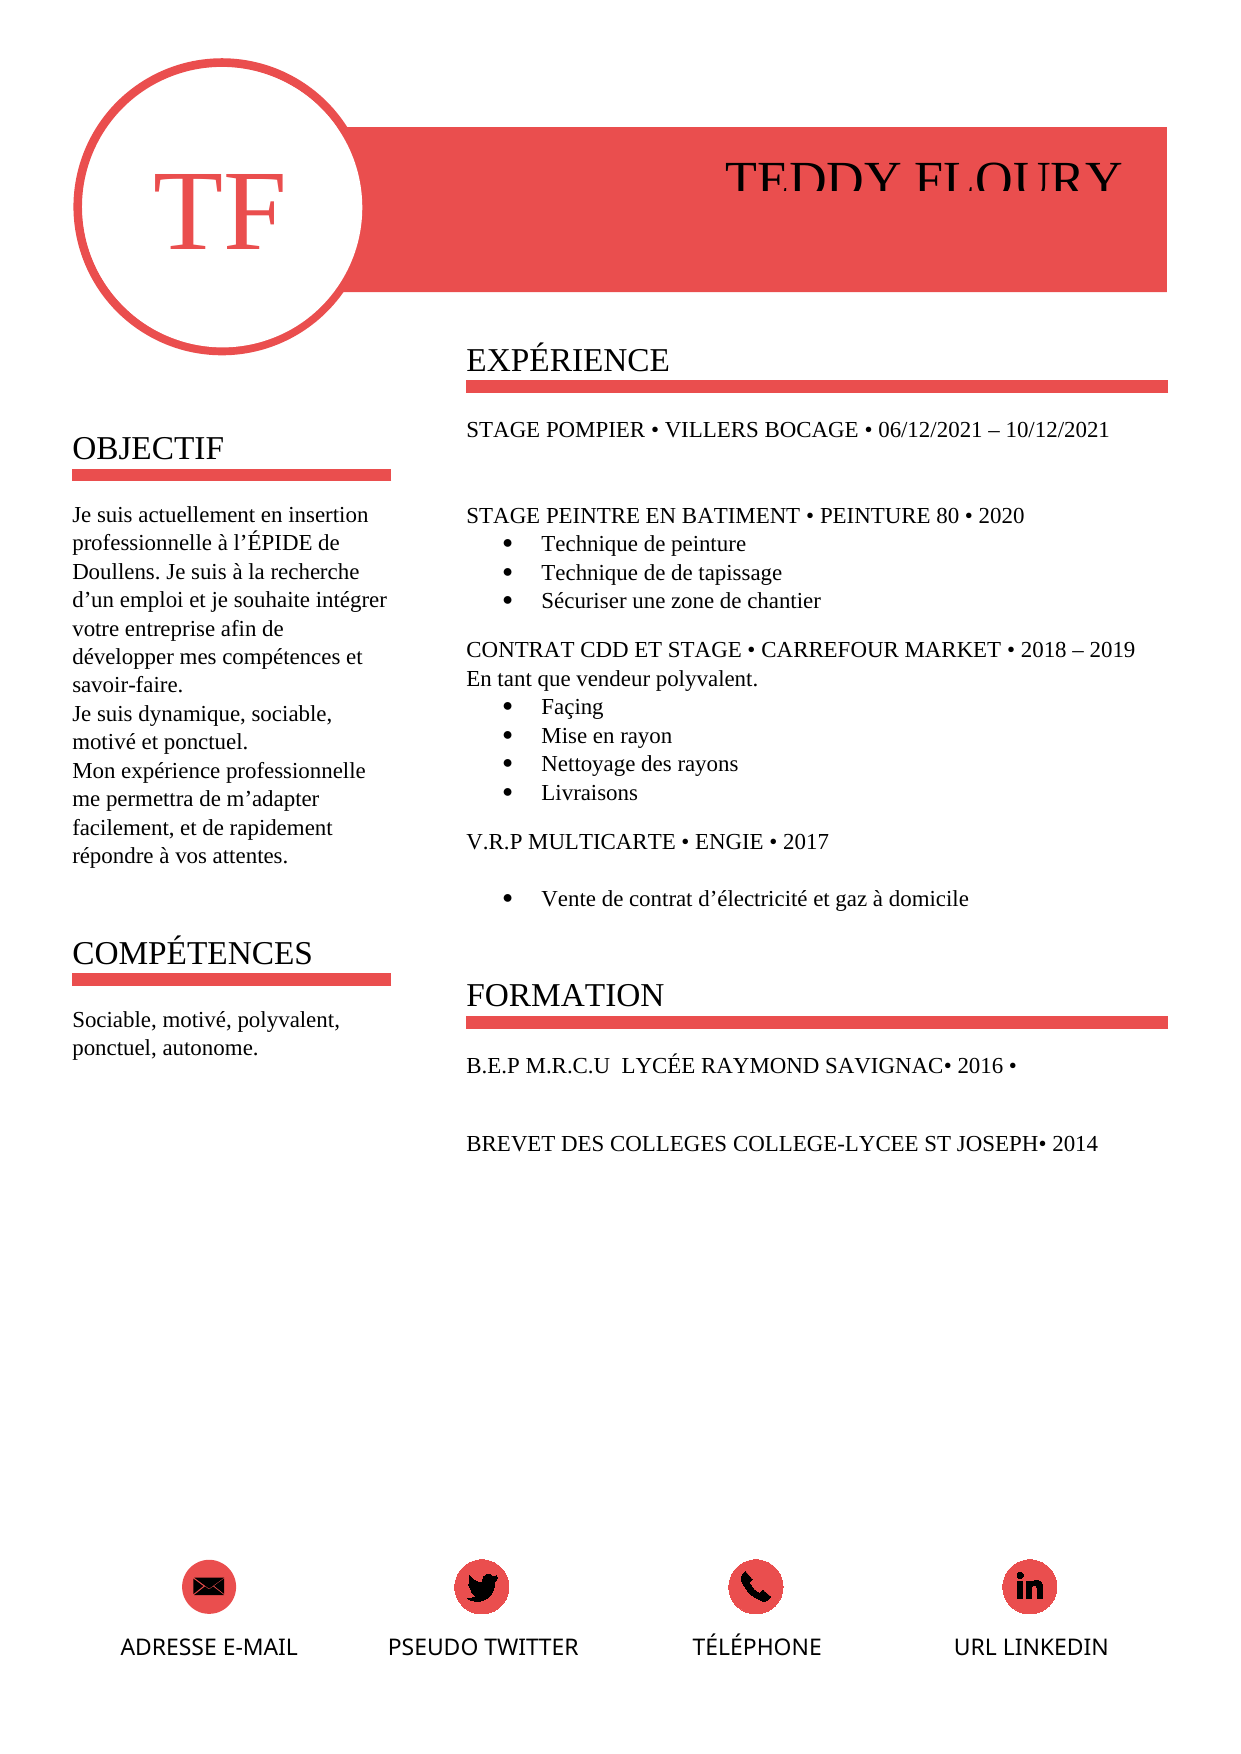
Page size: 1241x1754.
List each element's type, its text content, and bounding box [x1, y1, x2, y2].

table_header Teddy floury informatique FLOURY.TEDDY1601@GMAIL.COM [466, 142, 1168, 277]
table_header tf Objectif Je suis actuellement en insertion professionnelle à l’ÉPIDE de Doullens. Je suis à la recherche d’un emploi et je souhaite intégrer votre entreprise afin de développer mes compétences et savoir-faire. Je suis dynamique, sociable, motivé et ponctuel. Mon expérience professionnelle me permettra de m’adapter facilement, et de rapidement répondre à vos attentes. Compétences Sociable, motivé, polyvalent, ponctuel, autonome. [72, 90, 466, 1187]
table_header [466, 90, 1168, 142]
table_header Stage pompier • villers bocage • 06/12/2021 – 10/12/2021 stage peintre en batiment • peinture 80 • 2020 Technique de peinture Technique de de tapissage Sécuriser une zone de chantier contrat cdd et stage • carrefour market • 2018 – 2019 En tant que vendeur polyvalent. Façing Mise en rayon Nettoyage des rayons Livraisons V.R.P MULTICARTE • engie • 2017 Vente de contrat d’électricité et gaz à domicile Formation [466, 393, 1168, 1016]
table_header b.e.p m.r.c.u lycée raymond savignac• 2016 • brevet des colleges college-lycee st joseph• 2014 [466, 1029, 1168, 1187]
table_header Expérience [466, 277, 1168, 380]
